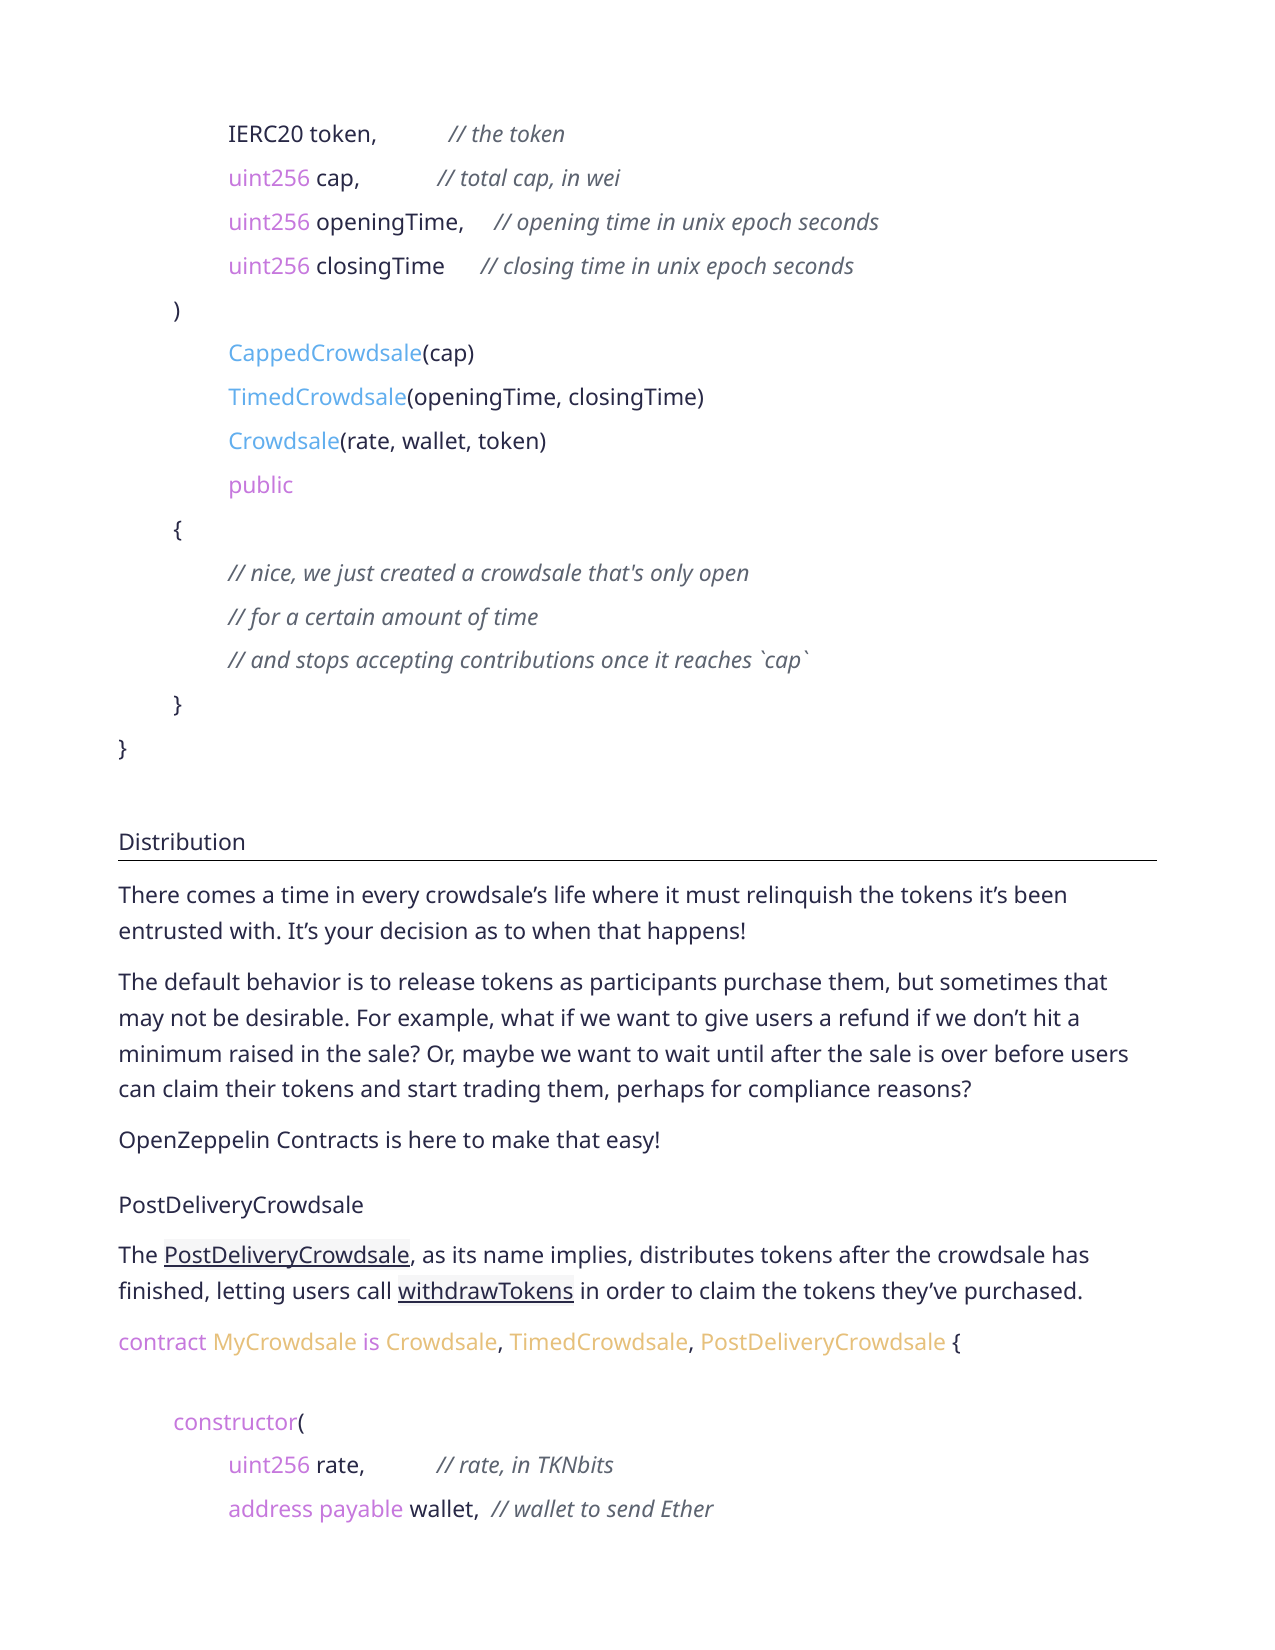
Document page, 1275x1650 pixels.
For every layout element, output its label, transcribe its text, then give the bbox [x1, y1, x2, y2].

text There comes a time in every crowdsale’s life where it must relinquish the tokens it’s been entrusted with. It’s your decision as to when that happens! [118, 879, 1157, 946]
text Crowdsale(rate, wallet, token) [118, 425, 1157, 456]
text } [118, 732, 1157, 763]
text contract MyCrowdsale is Crowdsale, TimedCrowdsale, PostDeliveryCrowdsale { [118, 1326, 1157, 1357]
subtitle PostDeliveryCrowdsale [118, 1189, 1157, 1220]
text TimedCrowdsale(openingTime, closingTime) [118, 381, 1157, 413]
text // for a certain amount of time [118, 601, 1157, 632]
text // and stops accepting contributions once it reaches `cap` [118, 644, 1157, 676]
text IERC20 token, // the token [118, 118, 1157, 149]
text uint256 openingTime, // opening time in unix epoch seconds [118, 206, 1157, 237]
text // nice, we just created a crowdsale that's only open [118, 557, 1157, 588]
text address payable wallet, // wallet to send Ether [118, 1493, 1157, 1524]
text The default behavior is to release tokens as participants purchase them, but sometimes that may not be desirable. For example, what if we want to give users a refund if we don’t hit a minimum raised in the sale? Or, maybe we want to wait until after the sale is over before users can claim their tokens and start trading them, perhaps for compliance reasons? [118, 966, 1157, 1105]
text public [118, 469, 1157, 500]
text uint256 closingTime // closing time in unix epoch seconds [118, 250, 1157, 281]
subtitle Distribution [118, 826, 1157, 860]
text ) [118, 293, 1157, 325]
text CappedCrowdsale(cap) [118, 337, 1157, 369]
text uint256 cap, // total cap, in wei [118, 162, 1157, 193]
text constructor( [118, 1406, 1157, 1437]
text { [118, 513, 1157, 544]
text The PostDeliveryCrowdsale, as its name implies, distributes tokens after the crowdsale has finished, letting users call withdrawTokens in order to claim the tokens they’ve purchased. [118, 1239, 1157, 1306]
text uint256 rate, // rate, in TKNbits [118, 1449, 1157, 1481]
text OpenZeppelin Contracts is here to make that easy! [118, 1124, 1157, 1155]
text } [118, 688, 1157, 719]
